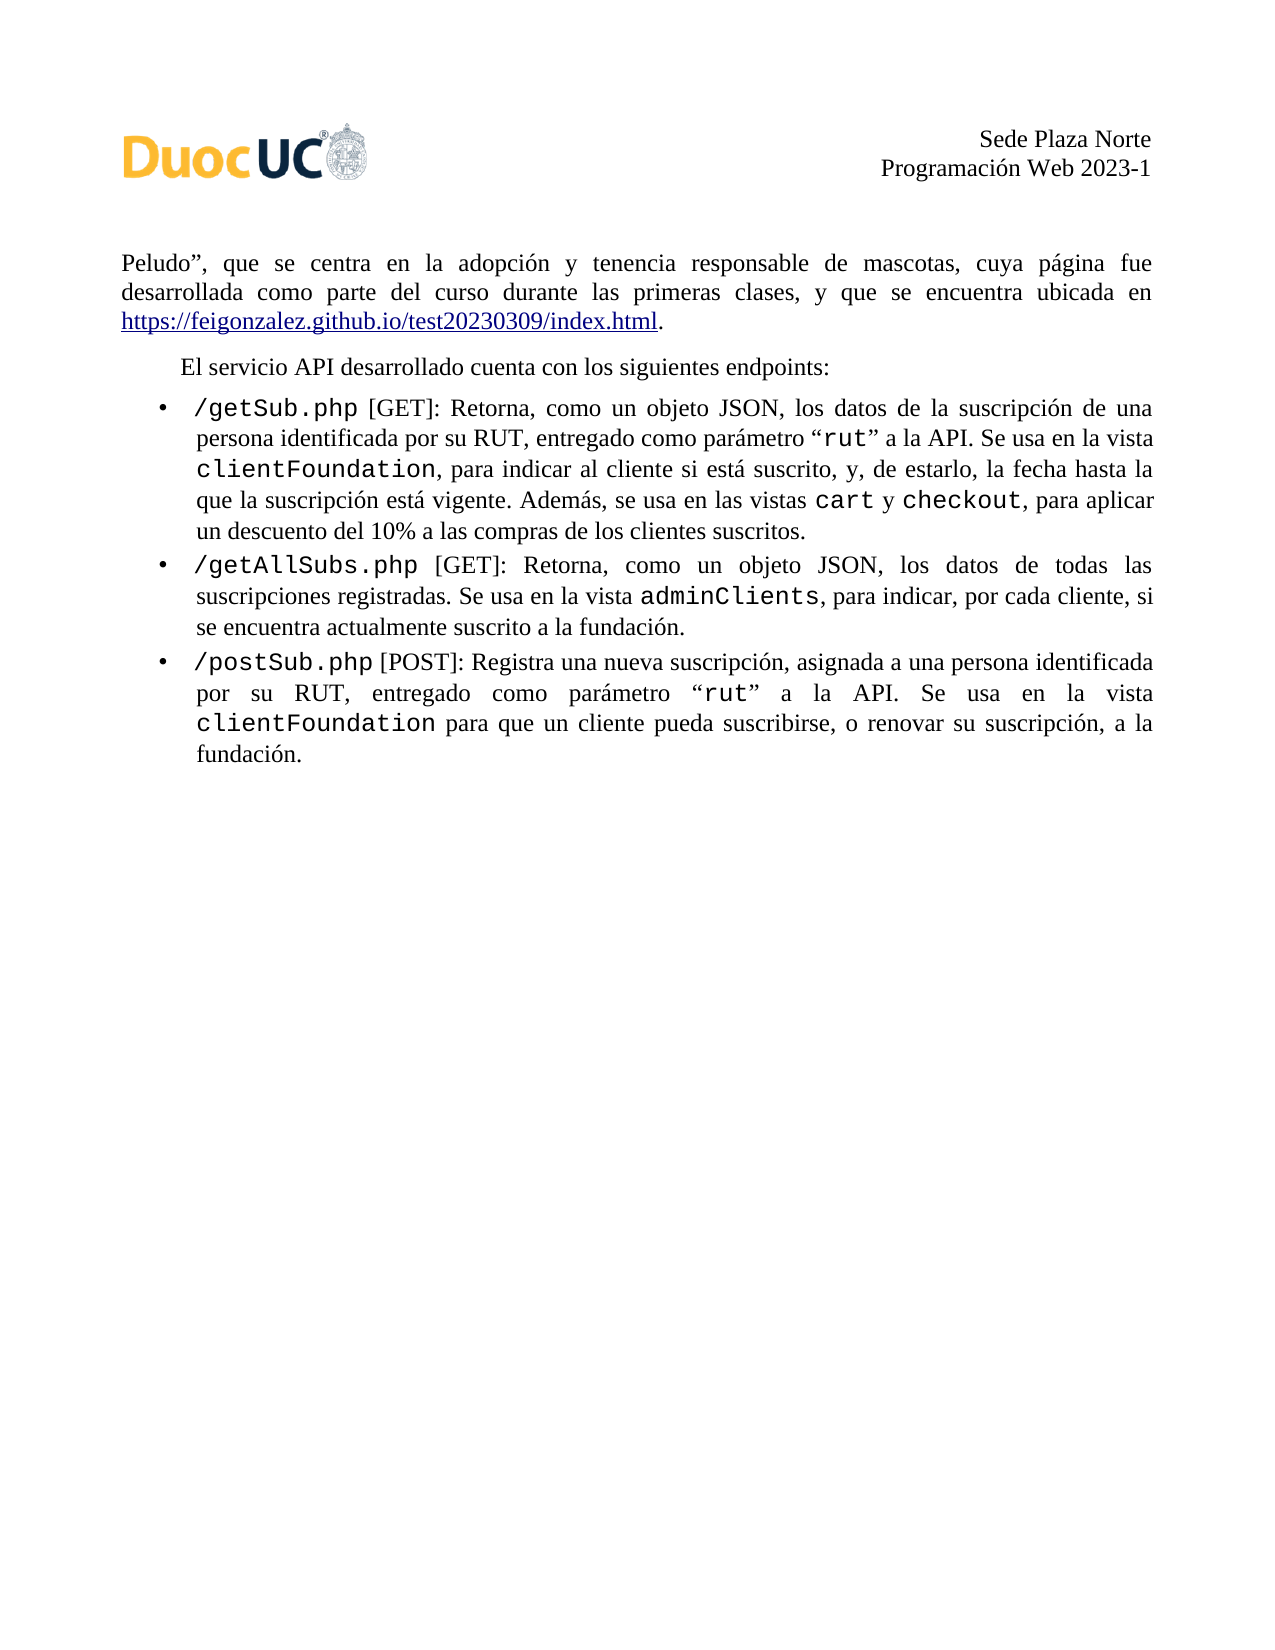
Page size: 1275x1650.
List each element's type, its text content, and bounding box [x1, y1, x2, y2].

list /getAllSubs.php [GET]: Retorna, como un objeto JSON, los datos de todas las suscripciones registradas. Se usa en la vista adminClients, para indicar, por cada cliente, si se encuentra actualmente suscrito a la fundación. [156, 548, 1157, 644]
list /getSub.php [GET]: Retorna, como un objeto JSON, los datos de la suscripción de una persona identificada por su RUT, entregado como parámetro “rut” a la API. Se usa en la vista clientFoundation, para indicar al cliente si está suscrito, y, de estarlo, la fecha hasta la que la suscripción está vigente. Además, se usa en las vistas cart y checkout, para aplicar un descuento del 10% a las compras de los clientes suscritos. [156, 390, 1157, 548]
text Peludo”, que se centra en la adopción y tenencia responsable de mascotas, cuya página fue desarrollada como parte del curso durante las primeras clases, y que se encuentra ubicada en https://feigonzalez.github.io/test20230309/index.html. [118, 245, 1157, 337]
picture [123, 123, 367, 180]
text El servicio API desarrollado cuenta con los siguientes endpoints: [118, 349, 1157, 384]
list /postSub.php [POST]: Registra una nueva suscripción, asignada a una persona identificada por su RUT, entregado como parámetro “rut” a la API. Se usa en la vista clientFoundation para que un cliente pueda suscribirse, o renovar su suscripción, a la fundación. [156, 644, 1157, 771]
